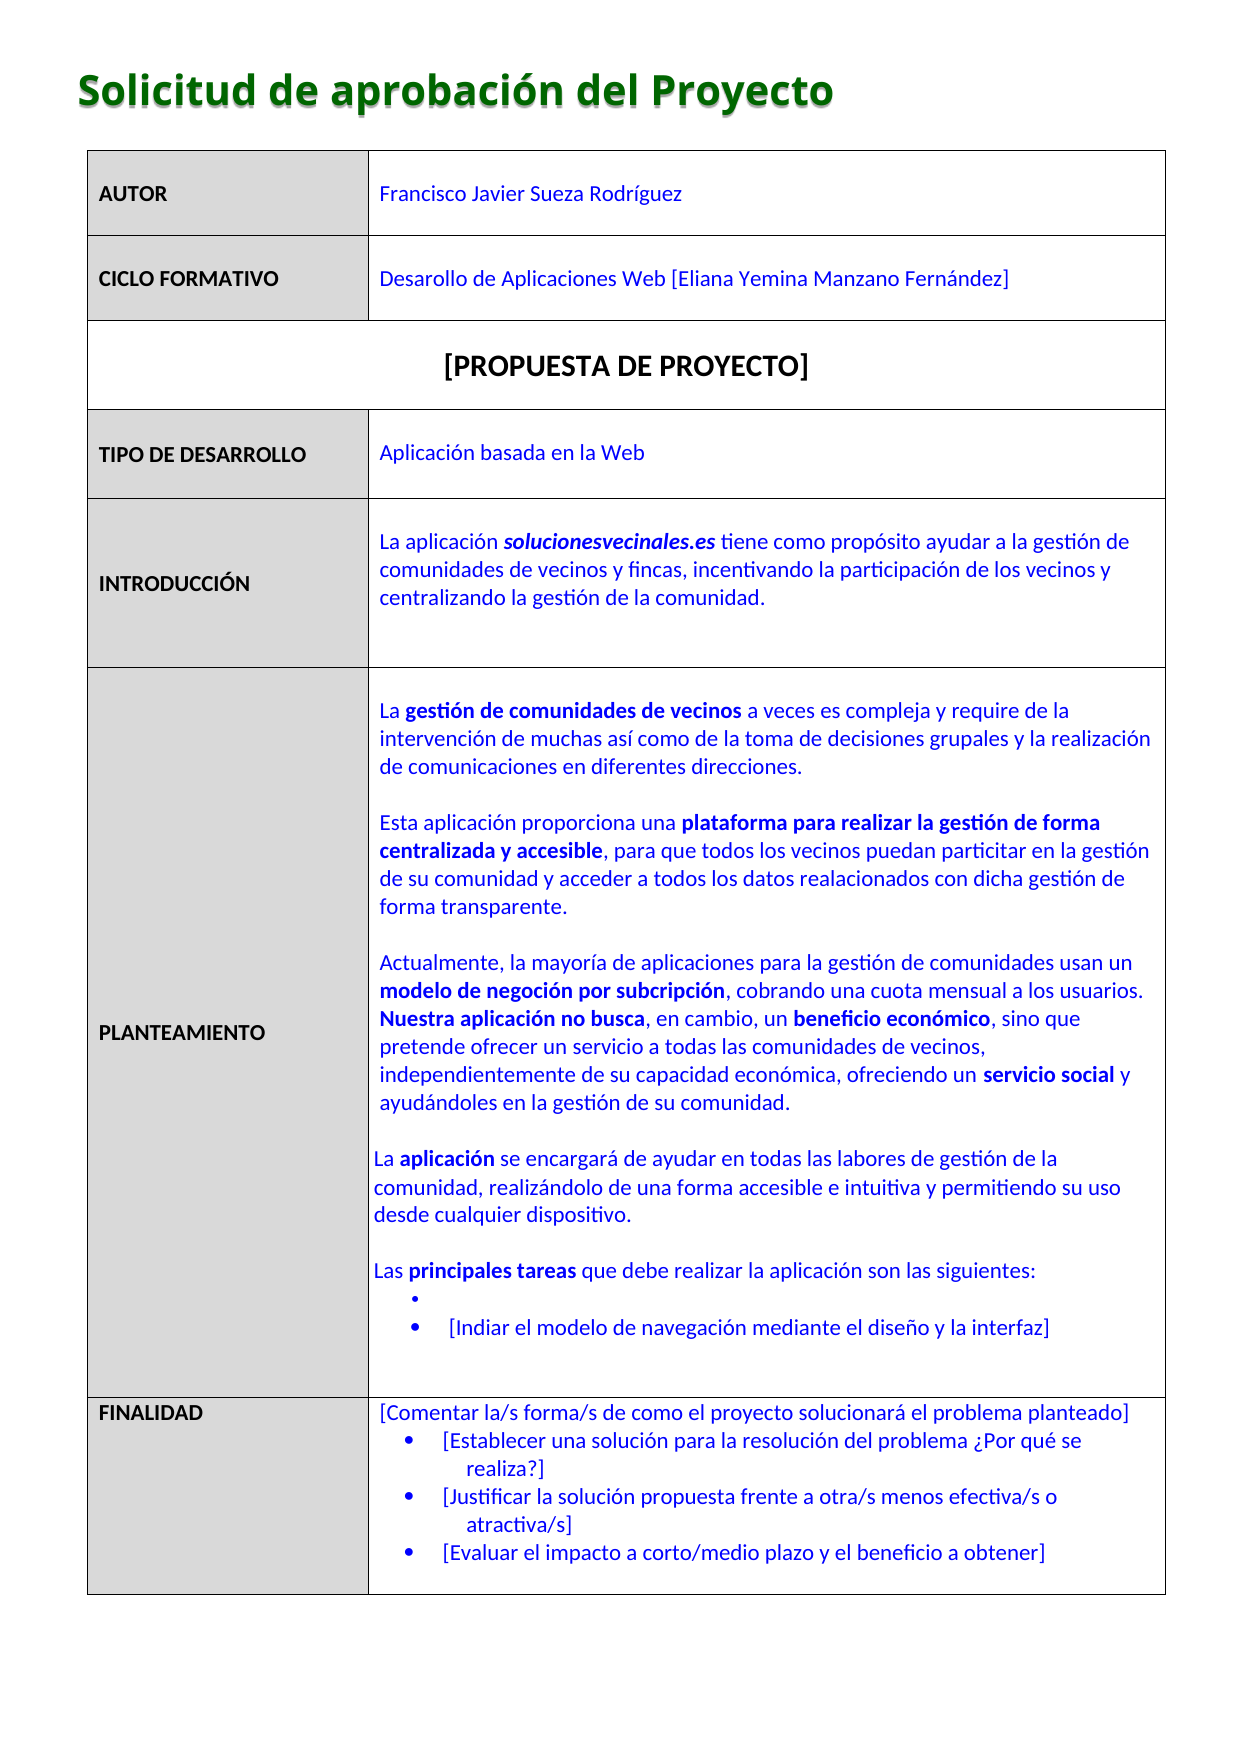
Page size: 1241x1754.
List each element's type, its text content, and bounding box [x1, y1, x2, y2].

table_cell INTRODUCCIÓN [88, 499, 368, 667]
table_cell Desarollo de Aplicaciones Web [Eliana Yemina Manzano Fernández] [369, 236, 1165, 320]
table_header Francisco Javier Sueza Rodríguez [369, 151, 1165, 235]
table_cell La aplicación solucionesvecinales.es tiene como propósito ayudar a la gestión de comunidades de vecinos y fincas, incentivando la participación de los vecinos y centralizando la gestión de la comunidad. [369, 499, 1165, 667]
table_cell FINALIDAD [88, 1398, 368, 1594]
table_header AUTOR [88, 151, 368, 235]
table_cell La gestión de comunidades de vecinos a veces es compleja y require de la intervención de muchas así como de la toma de decisiones grupales y la realización de comunicaciones en diferentes direcciones. Esta aplicación proporciona una plataforma para realizar la gestión de forma centralizada y accesible, para que todos los vecinos puedan particitar en la gestión de su comunidad y acceder a todos los datos realacionados con dicha gestión de forma transparente. Actualmente, la mayoría de aplicaciones para la gestión de comunidades usan un modelo de negoción por subcripción, cobrando una cuota mensual a los usuarios. Nuestra aplicación no busca, en cambio, un beneficio económico, sino que pretende ofrecer un servicio a todas las comunidades de vecinos, independientemente de su capacidad económica, ofreciendo un servicio social y ayudándoles en la gestión de su comunidad. La aplicación se encargará de ayudar en todas las labores de gestión de la comunidad, realizándolo de una forma accesible e intuitiva y permitiendo su uso desde cualquier dispositivo. Las principales tareas que debe realizar la aplicación son las siguientes: [Indiar el modelo de navegación mediante el diseño y la interfaz] [369, 668, 1165, 1397]
table_cell Aplicación basada en la Web [369, 410, 1165, 498]
table_cell TIPO DE DESARROLLO [88, 410, 368, 498]
table_cell [Comentar la/s forma/s de como el proyecto solucionará el problema planteado] [Establecer una solución para la resolución del problema ¿Por qué se realiza?] [Justificar la solución propuesta frente a otra/s menos efectiva/s o atractiva/s] [Evaluar el impacto a corto/medio plazo y el beneficio a obtener] [369, 1398, 1165, 1594]
table_cell [PROPUESTA DE PROYECTO] [88, 321, 1165, 409]
table_cell CICLO FORMATIVO [88, 236, 368, 320]
table_cell PLANTEAMIENTO [88, 668, 368, 1397]
